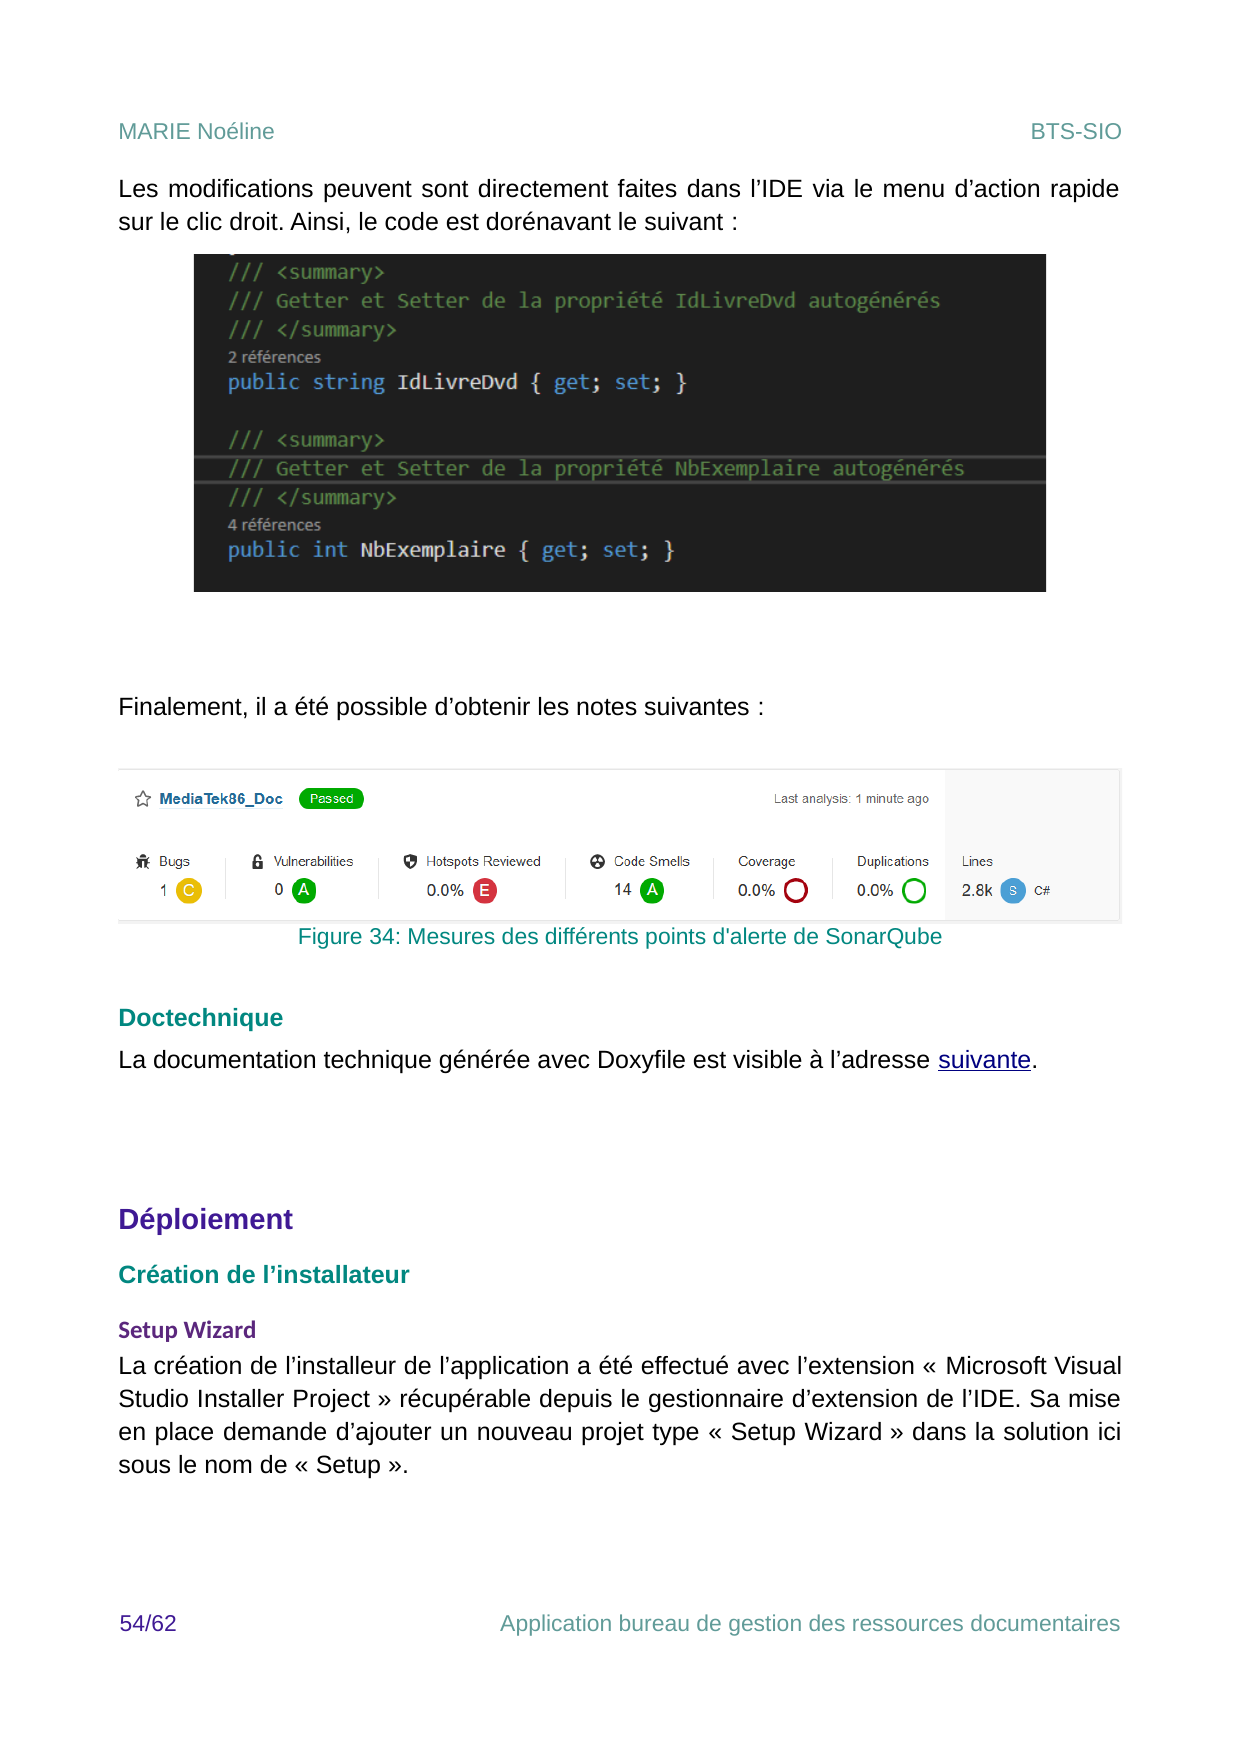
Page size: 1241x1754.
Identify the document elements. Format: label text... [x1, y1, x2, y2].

text La documentation technique générée avec Doxyfile est visible à l’adresse suivante. [118, 1044, 1122, 1073]
subtitle Création de l’installateur [118, 1261, 1122, 1289]
text Figure 34: Mesures des différents points d'alerte de SonarQube [118, 924, 1122, 949]
subtitle Doctechnique [118, 1003, 1122, 1032]
text La création de l’installeur de l’application a été effectué avec l’extension « Microsoft Visual Studio Installer Project » récupérable depuis le gestionnaire d’extension de l’IDE. Sa mise en place demande d’ajouter un nouveau projet type « Setup Wizard » dans la solution ici sous le nom de « Setup ». [118, 1351, 1122, 1479]
text Finalement, il a été possible d’obtenir les notes suivantes : [118, 692, 1122, 720]
picture [118, 768, 1123, 924]
subtitle Déploiement [118, 1202, 1122, 1236]
text Les modifications peuvent sont directement faites dans l’IDE via le menu d’action rapide sur le clic droit. Ainsi, le code est dorénavant le suivant : [118, 174, 1122, 236]
picture [193, 254, 1047, 592]
subtitle Setup Wizard [118, 1314, 1122, 1345]
